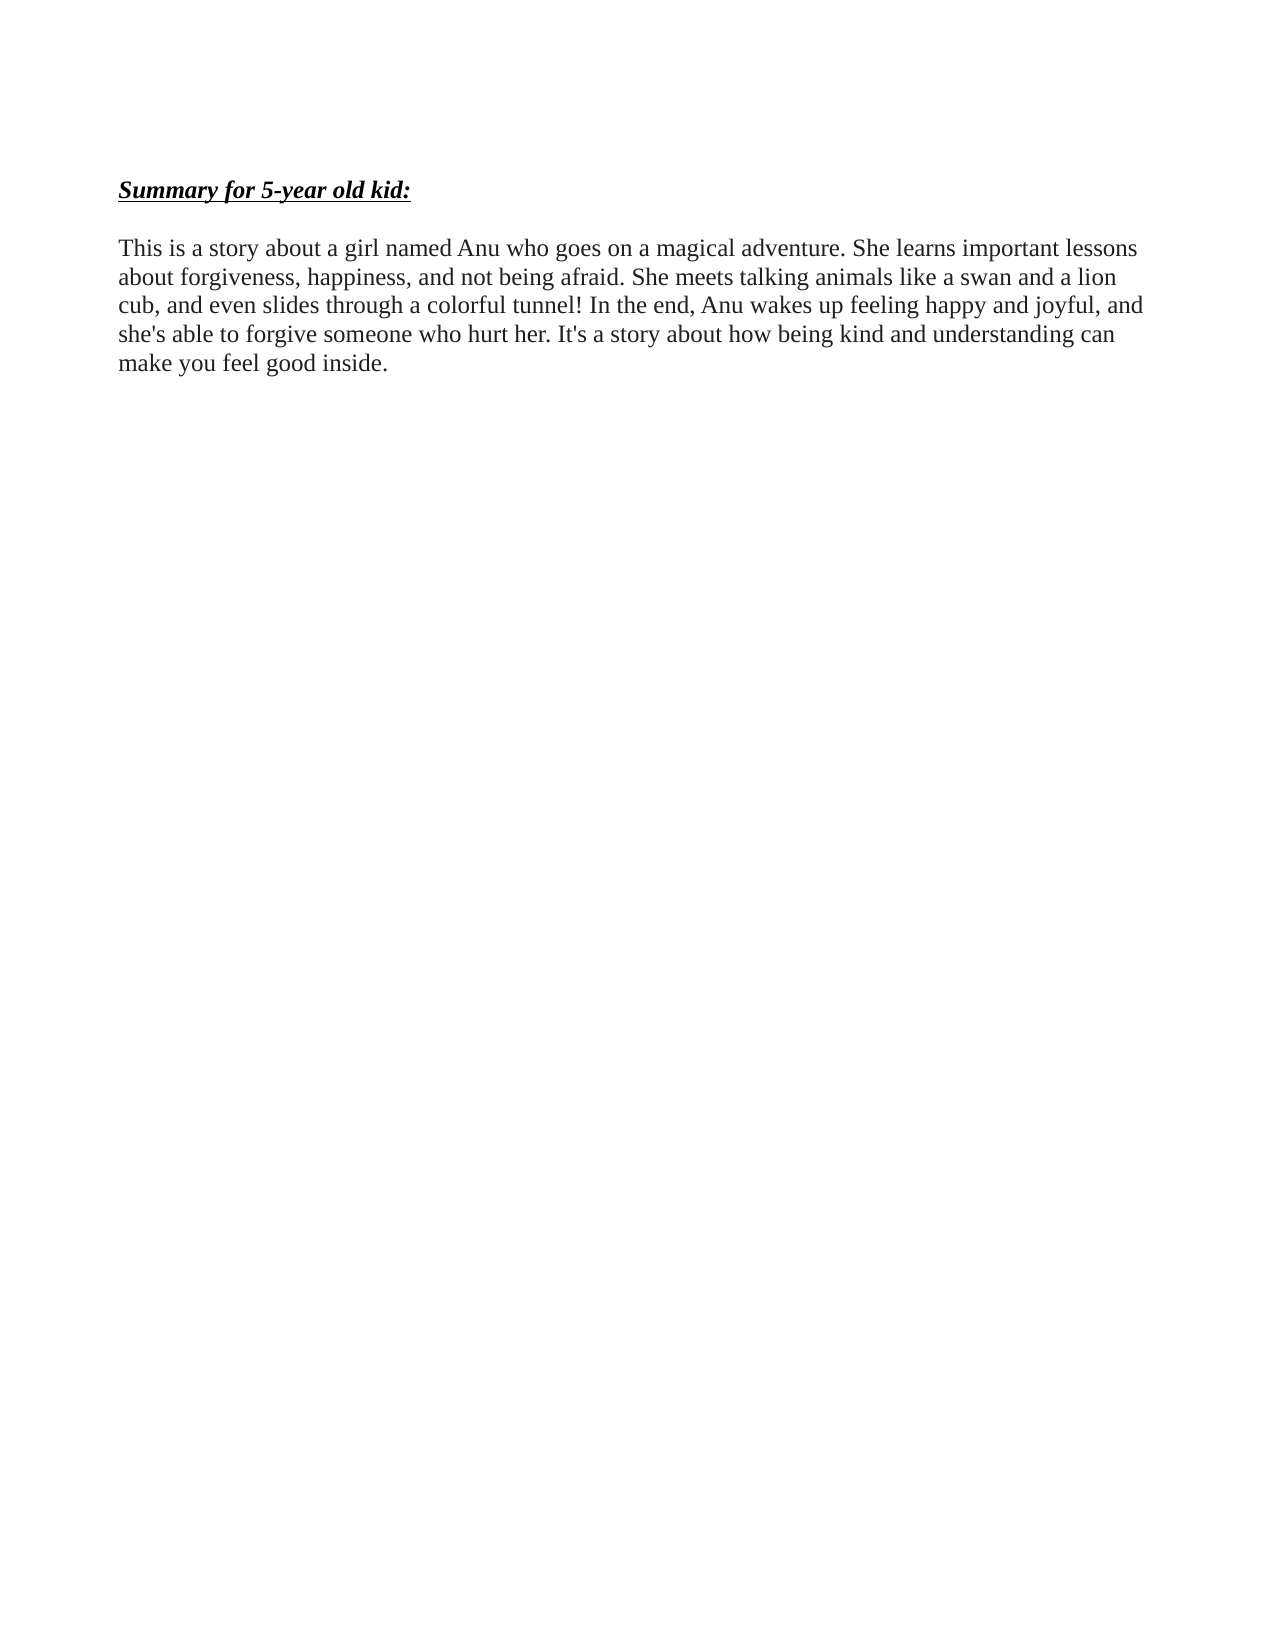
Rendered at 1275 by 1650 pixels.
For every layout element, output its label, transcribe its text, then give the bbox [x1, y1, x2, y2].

text Summary for 5-year old kid: [118, 176, 1157, 204]
text This is a story about a girl named Anu who goes on a magical adventure. She learns important lessons about forgiveness, happiness, and not being afraid. She meets talking animals like a swan and a lion cub, and even slides through a colorful tunnel! In the end, Anu wakes up feeling happy and joyful, and she's able to forgive someone who hurt her. It's a story about how being kind and understanding can make you feel good inside. [118, 233, 1157, 377]
